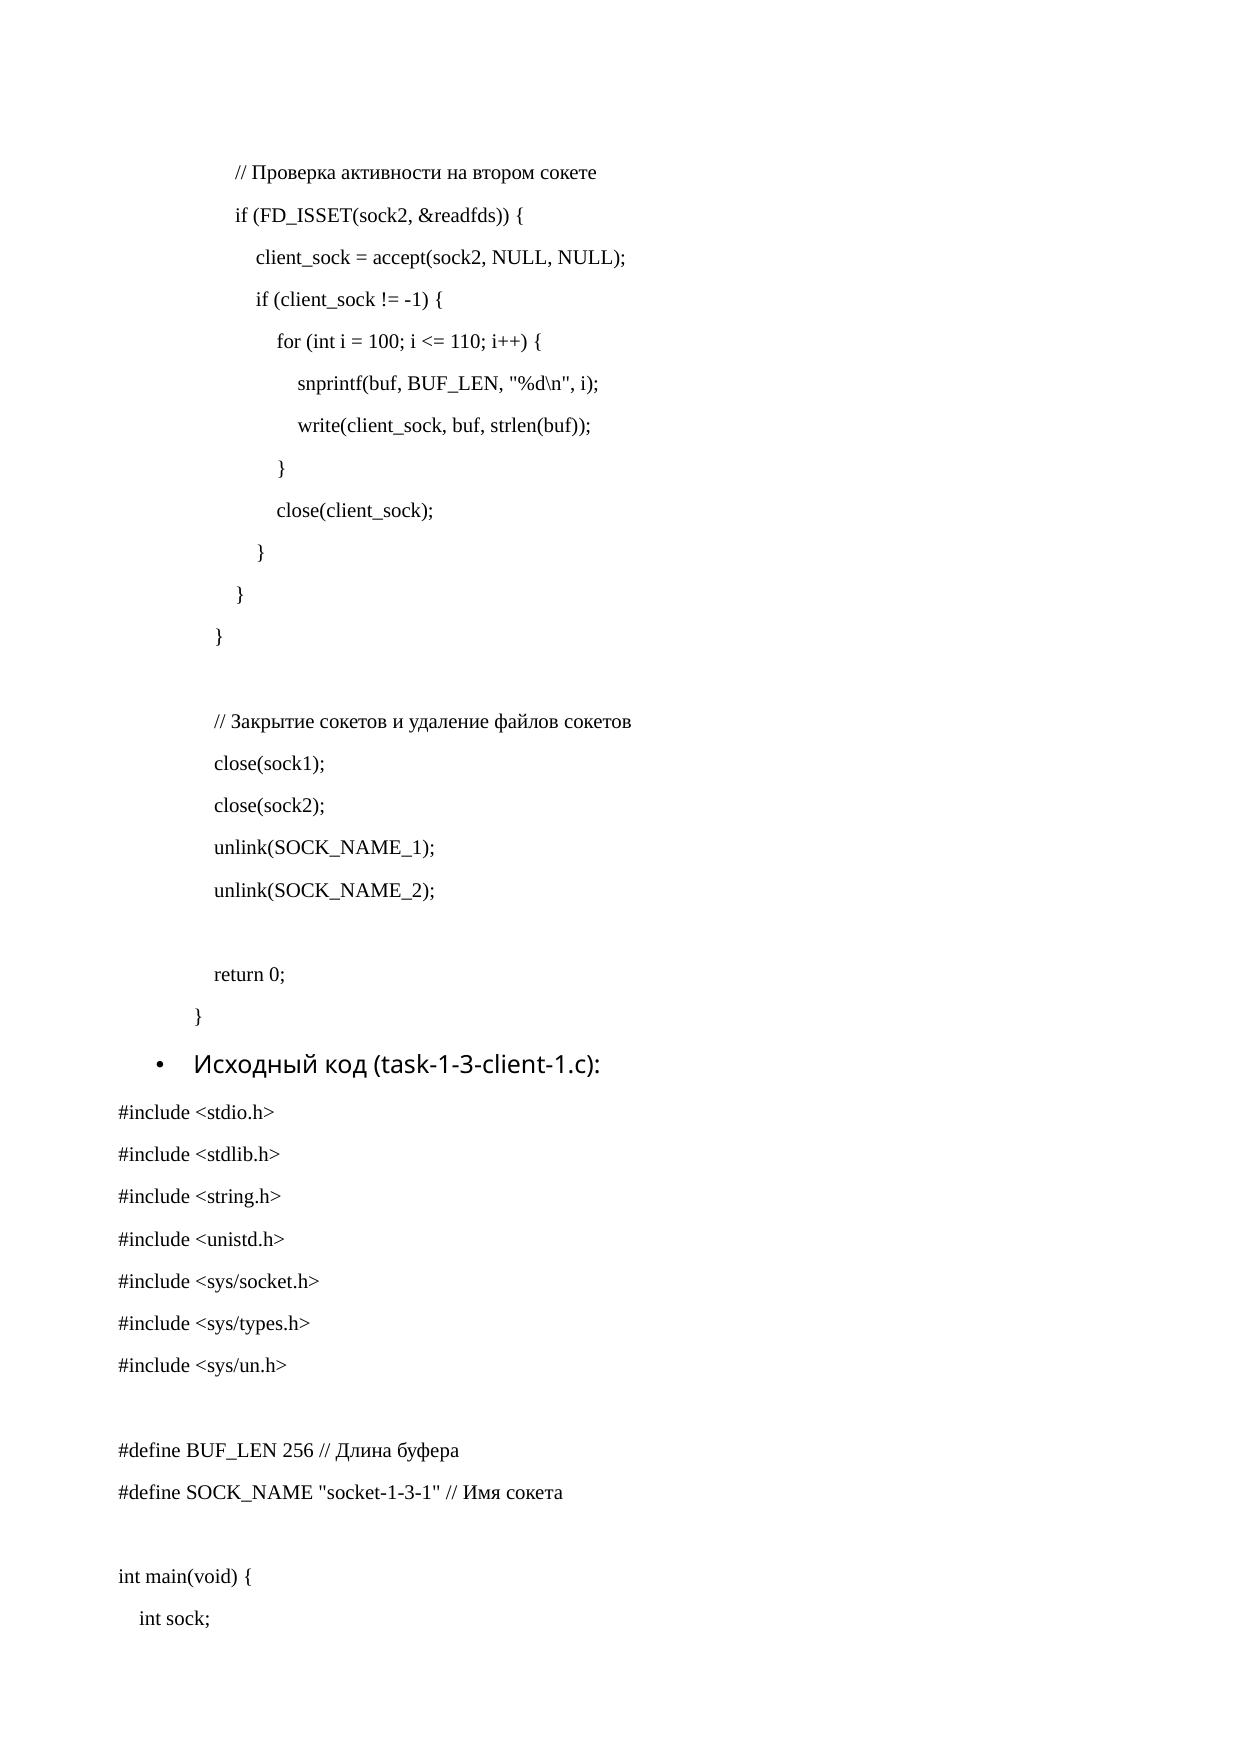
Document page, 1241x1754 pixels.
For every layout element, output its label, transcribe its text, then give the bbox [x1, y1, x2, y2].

text return 0; [193, 962, 1122, 986]
text #include <string.h> [118, 1184, 1122, 1208]
text client_sock = accept(sock2, NULL, NULL); [193, 245, 1122, 269]
text #include <sys/types.h> [118, 1311, 1122, 1335]
text write(client_sock, buf, strlen(buf)); [193, 413, 1122, 437]
text for (int i = 100; i <= 110; i++) { [193, 329, 1122, 353]
text #define BUF_LEN 256 // Длина буфера [118, 1437, 1122, 1462]
text #include <stdio.h> [118, 1100, 1122, 1124]
text int sock; [118, 1606, 1122, 1630]
text // Закрытие сокетов и удаление файлов сокетов [193, 709, 1122, 733]
text #include <sys/socket.h> [118, 1269, 1122, 1293]
text } [193, 582, 1122, 606]
text #define SOCK_NAME "socket-1-3-1" // Имя сокета [118, 1480, 1122, 1504]
list Исходный код (task-1-3-client-1.c): [156, 1046, 1122, 1080]
text close(client_sock); [193, 498, 1122, 522]
text } [193, 1004, 1122, 1028]
text } [193, 624, 1122, 648]
text #include <unistd.h> [118, 1227, 1122, 1251]
text if (client_sock != -1) { [193, 287, 1122, 311]
text if (FD_ISSET(sock2, &readfds)) { [193, 202, 1122, 227]
text } [193, 456, 1122, 480]
text #include <sys/un.h> [118, 1353, 1122, 1377]
text close(sock1); [193, 751, 1122, 775]
text #include <stdlib.h> [118, 1142, 1122, 1166]
text } [193, 540, 1122, 564]
text unlink(SOCK_NAME_1); [193, 835, 1122, 859]
text snprintf(buf, BUF_LEN, "%d\n", i); [193, 371, 1122, 395]
text int main(void) { [118, 1564, 1122, 1588]
text close(sock2); [193, 793, 1122, 817]
text unlink(SOCK_NAME_2); [193, 877, 1122, 902]
text // Проверка активности на втором сокете [193, 160, 1122, 184]
